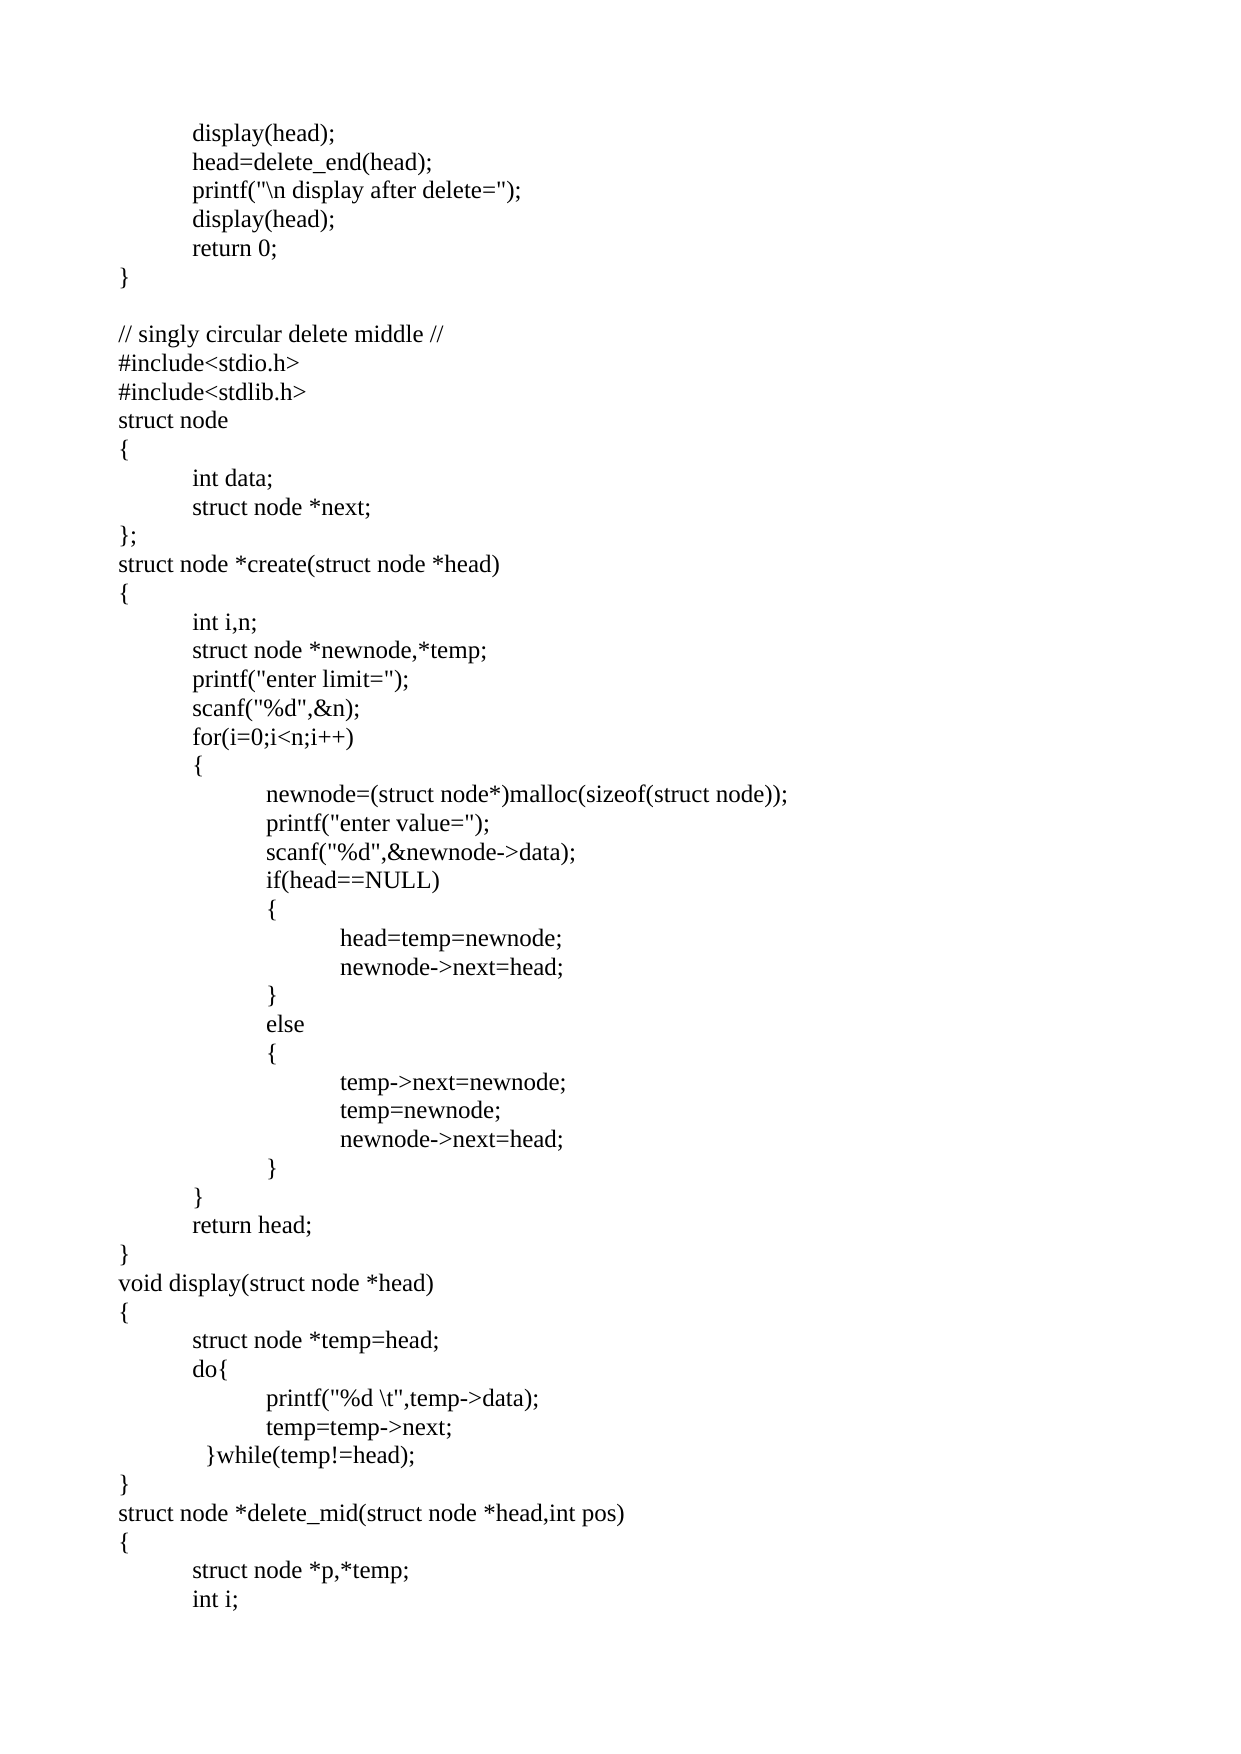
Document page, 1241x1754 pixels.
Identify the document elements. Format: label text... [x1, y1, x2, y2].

text if(head==NULL) [118, 866, 1122, 894]
text scanf("%d",&n); [118, 693, 1122, 722]
text temp=newnode; [118, 1096, 1122, 1124]
text } [118, 981, 1122, 1009]
text printf("enter limit="); [118, 664, 1122, 693]
text void display(struct node *head) [118, 1268, 1122, 1297]
text do{ [118, 1354, 1122, 1383]
text { [118, 434, 1122, 463]
text newnode->next=head; [118, 1124, 1122, 1153]
text #include<stdio.h> [118, 348, 1122, 377]
text newnode->next=head; [118, 952, 1122, 981]
text struct node *delete_mid(struct node *head,int pos) [118, 1498, 1122, 1527]
text { [118, 1527, 1122, 1556]
text printf("%d \t",temp->data); [118, 1383, 1122, 1412]
text { [118, 894, 1122, 923]
text temp=temp->next; [118, 1412, 1122, 1441]
text printf("enter value="); [118, 808, 1122, 837]
text } [118, 1182, 1122, 1211]
text // singly circular delete middle // [118, 319, 1122, 348]
text }while(temp!=head); [118, 1441, 1122, 1469]
text return 0; [118, 233, 1122, 262]
text struct node *next; [118, 492, 1122, 521]
text int i,n; [118, 607, 1122, 636]
text struct node [118, 406, 1122, 434]
text int data; [118, 463, 1122, 492]
text struct node *create(struct node *head) [118, 549, 1122, 578]
text int i; [118, 1584, 1122, 1613]
text head=temp=newnode; [118, 923, 1122, 952]
text struct node *temp=head; [118, 1326, 1122, 1354]
text newnode=(struct node*)malloc(sizeof(struct node)); [118, 779, 1122, 808]
text struct node *newnode,*temp; [118, 636, 1122, 664]
text } [118, 262, 1122, 291]
text for(i=0;i<n;i++) [118, 722, 1122, 751]
text } [118, 1469, 1122, 1498]
text } [118, 1153, 1122, 1182]
text } [118, 1239, 1122, 1268]
text { [118, 1038, 1122, 1067]
text #include<stdlib.h> [118, 377, 1122, 406]
text printf("\n display after delete="); [118, 176, 1122, 204]
text { [118, 1297, 1122, 1326]
text else [118, 1009, 1122, 1038]
text head=delete_end(head); [118, 147, 1122, 176]
text return head; [118, 1211, 1122, 1239]
text scanf("%d",&newnode->data); [118, 837, 1122, 866]
text display(head); [118, 204, 1122, 233]
text { [118, 578, 1122, 607]
text struct node *p,*temp; [118, 1556, 1122, 1584]
text temp->next=newnode; [118, 1067, 1122, 1096]
text { [118, 751, 1122, 779]
text }; [118, 521, 1122, 549]
text display(head); [118, 118, 1122, 147]
